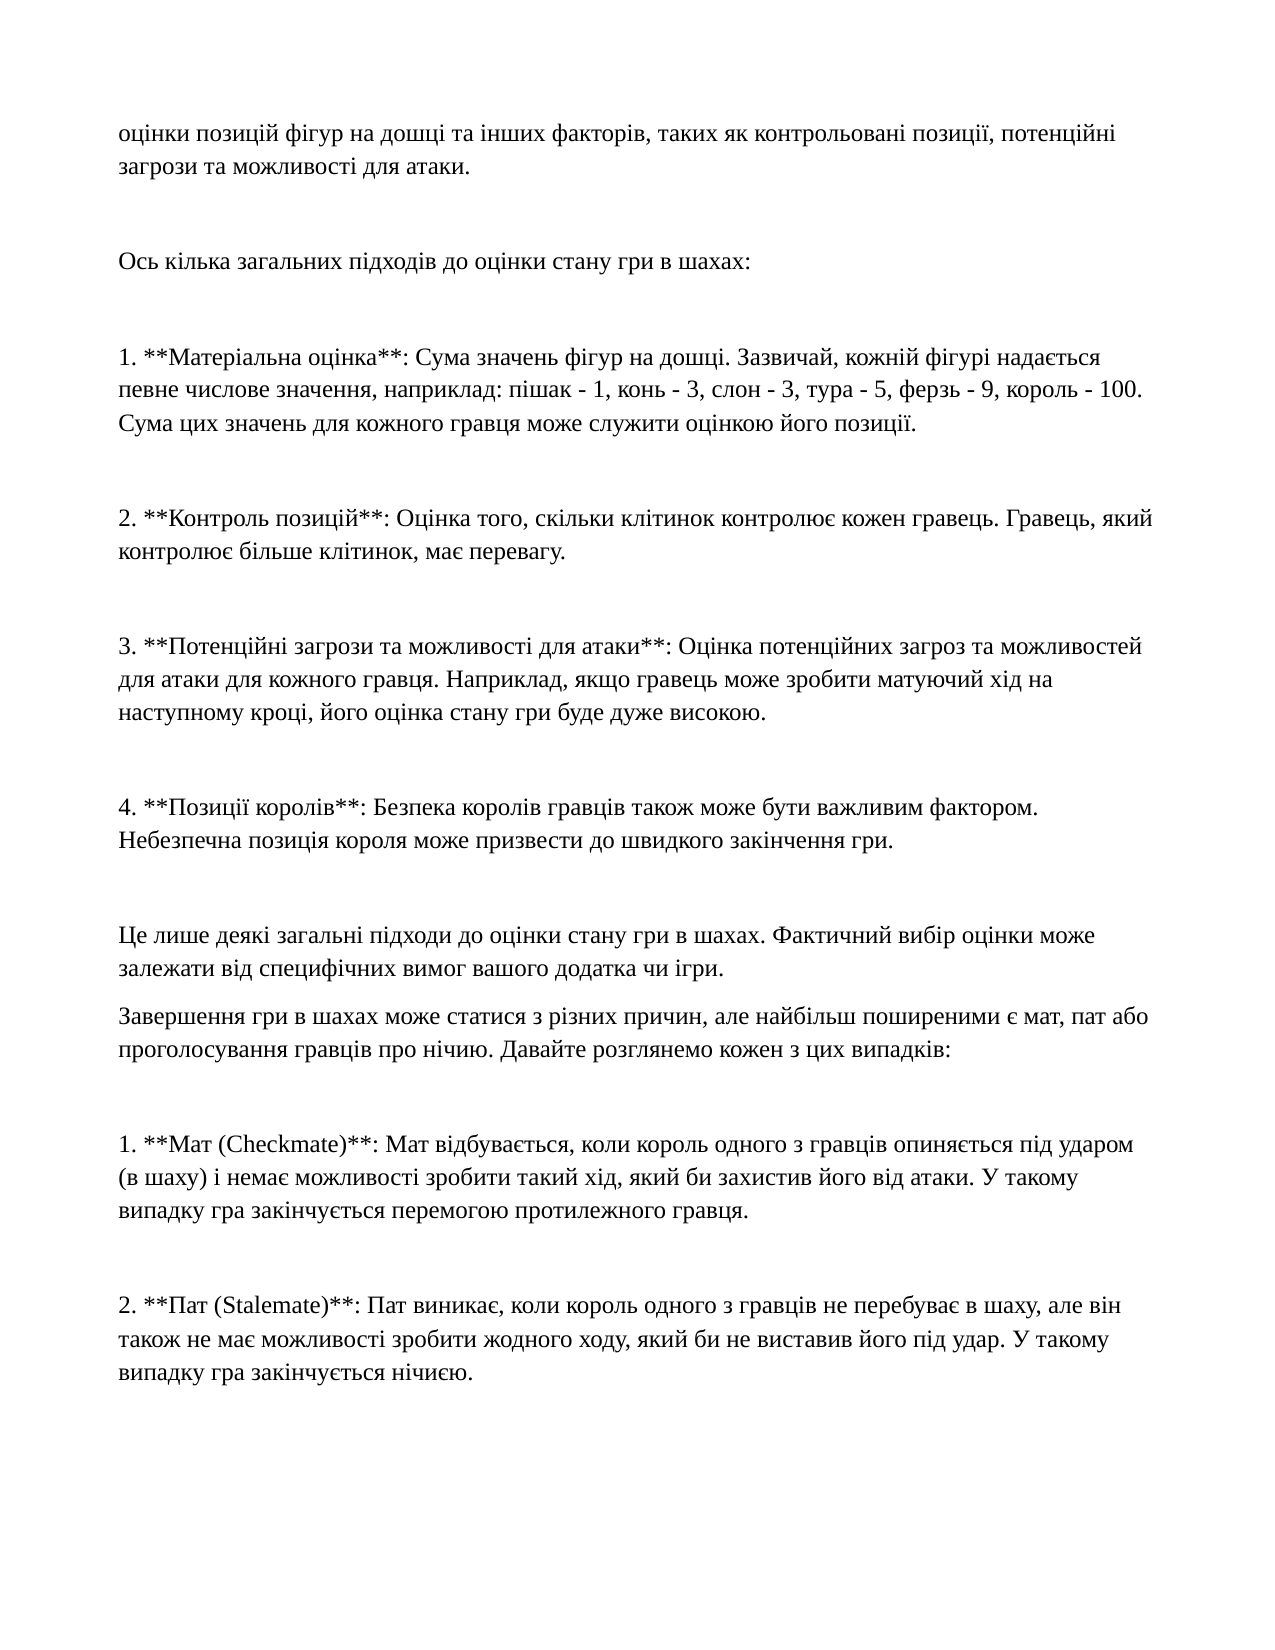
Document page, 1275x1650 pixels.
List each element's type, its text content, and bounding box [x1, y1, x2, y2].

text 1. **Мат (Checkmate)**: Мат відбувається, коли король одного з гравців опиняється під ударом (в шаху) і немає можливості зробити такий хід, який би захистив його від атаки. У такому випадку гра закінчується перемогою протилежного гравця. [118, 1129, 1157, 1224]
text оцінки позицій фігур на дошці та інших факторів, таких як контрольовані позиції, потенційні загрози та можливості для атаки. [118, 118, 1157, 180]
text Завершення гри в шахах може статися з різних причин, але найбільш поширеними є мат, пат або проголосування гравців про нічию. Давайте розглянемо кожен з цих випадків: [118, 1001, 1157, 1063]
text 1. **Матеріальна оцінка**: Сума значень фігур на дошці. Зазвичай, кожній фігурі надається певне числове значення, наприклад: пішак - 1, конь - 3, слон - 3, тура - 5, ферзь - 9, король - 100. Сума цих значень для кожного гравця може служити оцінкою його позиції. [118, 342, 1157, 436]
text 4. **Позиції королів**: Безпека королів гравців також може бути важливим фактором. Небезпечна позиція короля може призвести до швидкого закінчення гри. [118, 792, 1157, 854]
text Це лише деякі загальні підходи до оцінки стану гри в шахах. Фактичний вибір оцінки може залежати від специфічних вимог вашого додатка чи ігри. [118, 921, 1157, 982]
text Ось кілька загальних підходів до оцінки стану гри в шахах: [118, 246, 1157, 275]
text 3. **Потенційні загрози та можливості для атаки**: Оцінка потенційних загроз та можливостей для атаки для кожного гравця. Наприклад, якщо гравець може зробити матуючий хід на наступному кроці, його оцінка стану гри буде дуже високою. [118, 631, 1157, 726]
text 2. **Пат (Stalemate)**: Пат виникає, коли король одного з гравців не перебуває в шаху, але він також не має можливості зробити жодного ходу, який би не виставив його під удар. У такому випадку гра закінчується нічиєю. [118, 1291, 1157, 1385]
text 2. **Контроль позицій**: Оцінка того, скільки клітинок контролює кожен гравець. Гравець, який контролює більше клітинок, має перевагу. [118, 503, 1157, 564]
